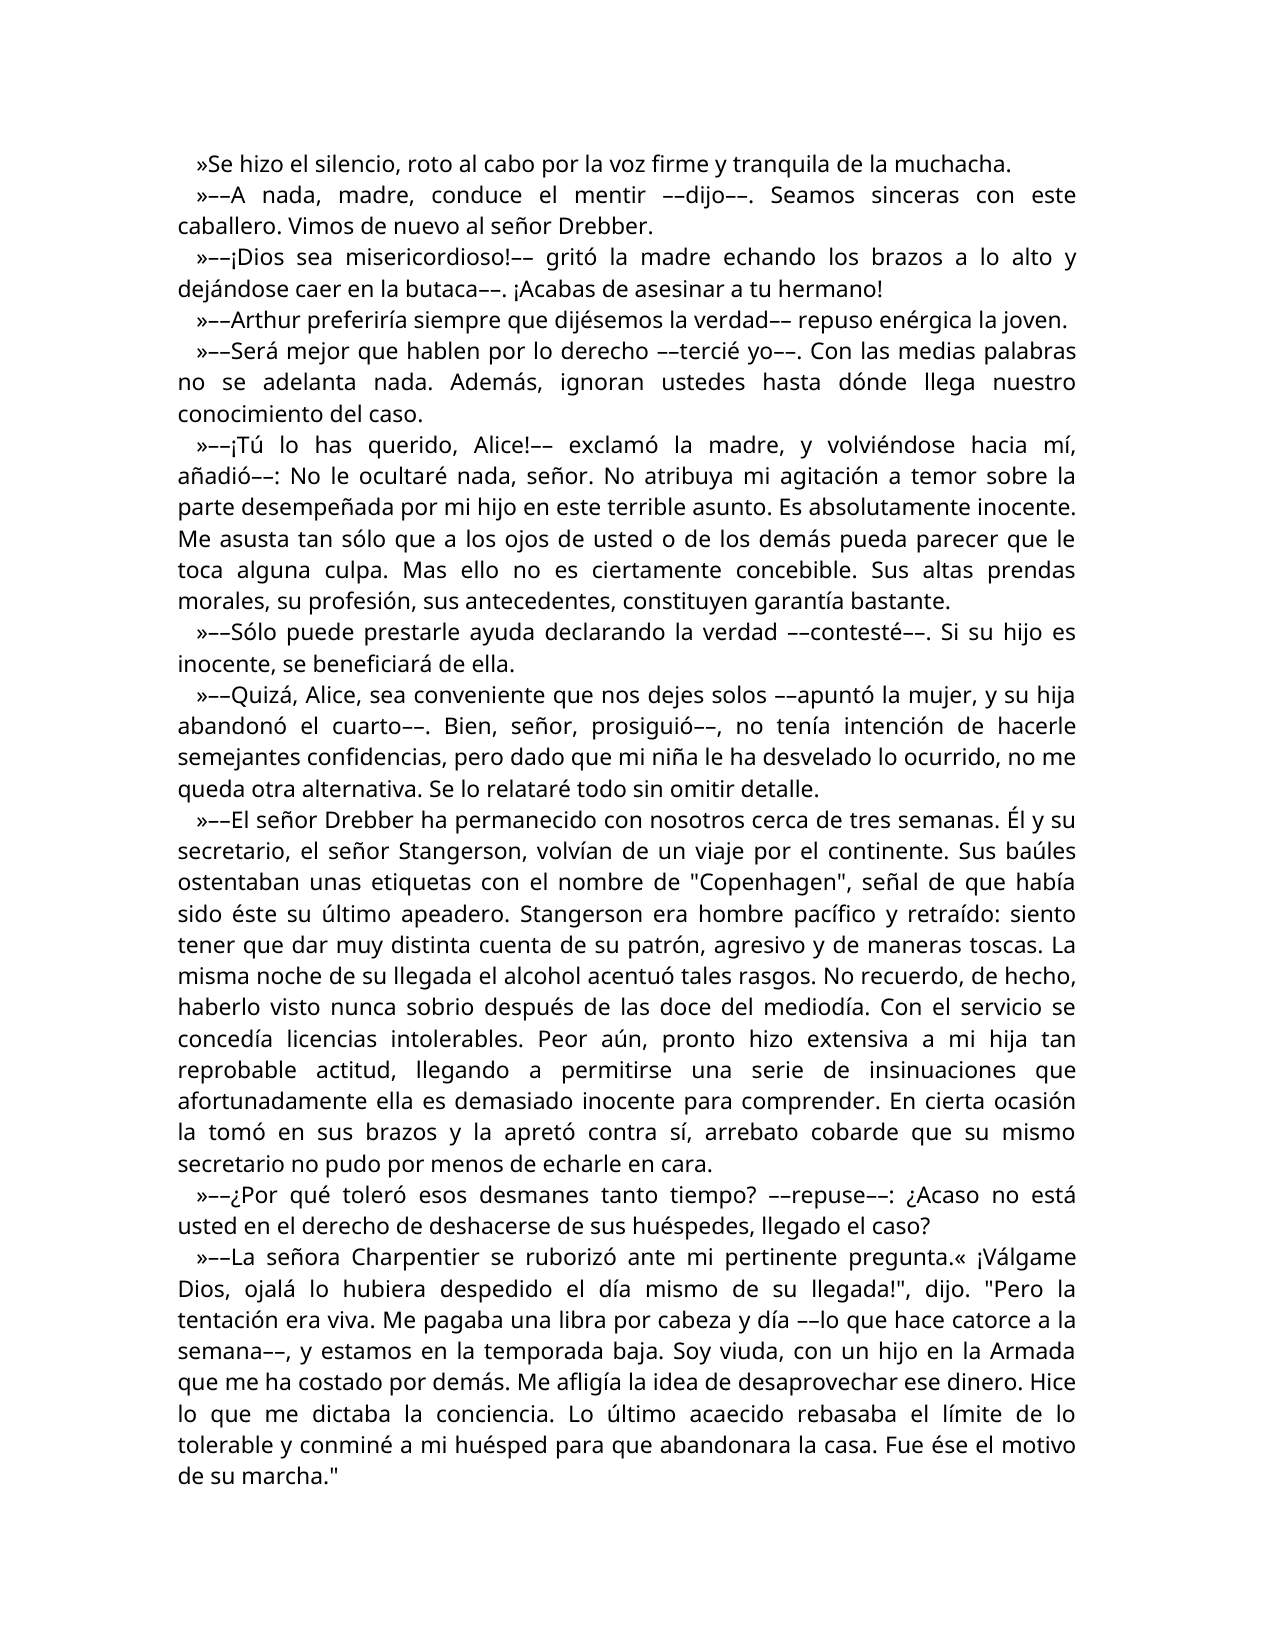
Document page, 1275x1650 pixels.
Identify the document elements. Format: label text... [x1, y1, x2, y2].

subtitle »––¿Por qué toleró esos desmanes tanto tiempo? ––repuse––: ¿Acaso no está usted en el derecho de deshacerse de sus huéspedes, llegado el caso? [177, 1179, 1077, 1241]
subtitle »––Quizá, Alice, sea conveniente que nos dejes solos ––apuntó la mujer, y su hija abandonó el cuarto––. Bien, señor, prosiguió––, no tenía intención de hacerle semejantes confidencias, pero dado que mi niña le ha desvelado lo ocurrido, no me queda otra alternativa. Se lo relataré todo sin omitir detalle. [177, 679, 1077, 804]
subtitle »––A nada, madre, conduce el mentir ––dijo––. Seamos sinceras con este caballero. Vimos de nuevo al señor Drebber. [177, 179, 1077, 241]
subtitle »––El señor Drebber ha permanecido con nosotros cerca de tres semanas. Él y su secretario, el señor Stangerson, volvían de un viaje por el continente. Sus baúles ostentaban unas etiquetas con el nombre de "Copenhagen", señal de que había sido éste su último apeadero. Stangerson era hombre pacífico y retraído: siento tener que dar muy distinta cuenta de su patrón, agresivo y de maneras toscas. La misma noche de su llegada el alcohol acentuó tales rasgos. No recuerdo, de hecho, haberlo visto nunca sobrio después de las doce del mediodía. Con el servicio se concedía licencias intolerables. Peor aún, pronto hizo extensiva a mi hija tan reprobable actitud, llegando a permitirse una serie de insinuaciones que afortunadamente ella es demasiado inocente para comprender. En cierta ocasión la tomó en sus brazos y la apretó contra sí, arrebato cobarde que su mismo secretario no pudo por menos de echarle en cara. [177, 804, 1077, 1179]
subtitle »––Arthur preferiría siempre que dijésemos la verdad–– repuso enérgica la joven. [177, 304, 1077, 335]
subtitle »––Será mejor que hablen por lo derecho ––tercié yo––. Con las medias palabras no se adelanta nada. Además, ignoran ustedes hasta dónde llega nuestro conocimiento del caso. [177, 335, 1077, 429]
subtitle »Se hizo el silencio, roto al cabo por la voz firme y tranquila de la muchacha. [177, 148, 1077, 179]
subtitle »––¡Tú lo has querido, Alice!–– exclamó la madre, y volviéndose hacia mí, añadió––: No le ocultaré nada, señor. No atribuya mi agitación a temor sobre la parte desempeñada por mi hijo en este terrible asunto. Es absolutamente inocente. Me asusta tan sólo que a los ojos de usted o de los demás pueda parecer que le toca alguna culpa. Mas ello no es ciertamente concebible. Sus altas prendas morales, su profesión, sus antecedentes, constituyen garantía bastante. [177, 429, 1077, 616]
subtitle »––Sólo puede prestarle ayuda declarando la verdad ––contesté––. Si su hijo es inocente, se beneficiará de ella. [177, 616, 1077, 679]
subtitle »––¡Dios sea misericordioso!–– gritó la madre echando los brazos a lo alto y dejándose caer en la butaca––. ¡Acabas de asesinar a tu hermano! [177, 241, 1077, 304]
subtitle »––La señora Charpentier se ruborizó ante mi pertinente pregunta.« ¡Válgame Dios, ojalá lo hubiera despedido el día mismo de su llegada!", dijo. "Pero la tentación era viva. Me pagaba una libra por cabeza y día ––lo que hace catorce a la semana––, y estamos en la temporada baja. Soy viuda, con un hijo en la Armada que me ha costado por demás. Me afligía la idea de desaprovechar ese dinero. Hice lo que me dictaba la conciencia. Lo último acaecido rebasaba el límite de lo tolerable y conminé a mi huésped para que abandonara la casa. Fue ése el motivo de su marcha." [177, 1241, 1077, 1491]
